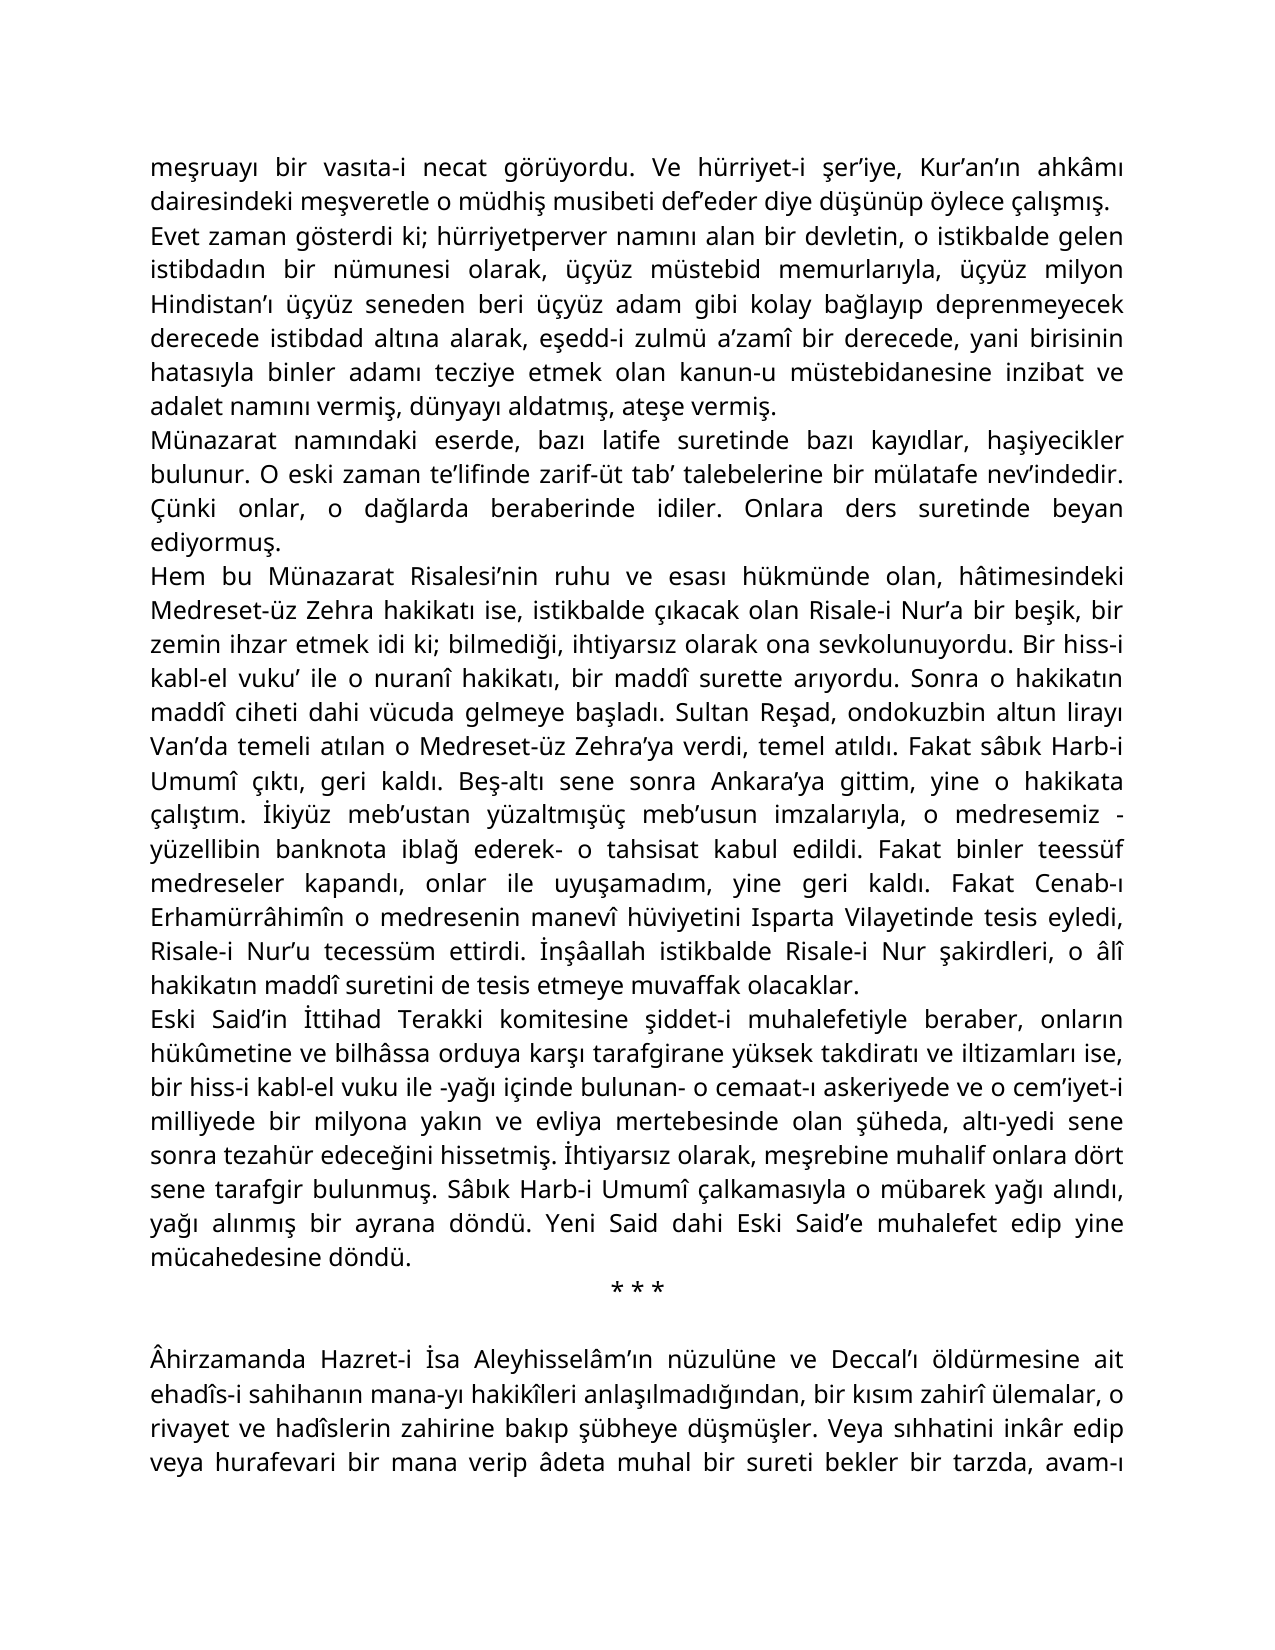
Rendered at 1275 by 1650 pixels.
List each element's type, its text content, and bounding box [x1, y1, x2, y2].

text Evet zaman gösterdi ki; hürriyetperver namını alan bir devletin, o istikbalde gelen istibdadın bir nümunesi olarak, üçyüz müstebid memurlarıyla, üçyüz milyon Hindistan’ı üçyüz seneden beri üçyüz adam gibi kolay bağlayıp deprenmeyecek derecede istibdad altına alarak, eşedd-i zulmü a’zamî bir derecede, yani birisinin hatasıyla binler adamı tecziye etmek olan kanun-u müstebidanesine inzibat ve adalet namını vermiş, dünyayı aldatmış, ateşe vermiş. [150, 218, 1125, 422]
text * * * [150, 1274, 1125, 1308]
text Münazarat namındaki eserde, bazı latife suretinde bazı kayıdlar, haşiyecikler bulunur. O eski zaman te’lifinde zarif-üt tab’ talebelerine bir mülatafe nev’indedir. Çünki onlar, o dağlarda beraberinde idiler. Onlara ders suretinde beyan ediyormuş. [150, 422, 1125, 559]
text Âhirzamanda Hazret-i İsa Aleyhisselâm’ın nüzulüne ve Deccal’ı öldürmesine ait ehadîs-i sahihanın mana-yı hakikîleri anlaşılmadığından, bir kısım zahirî ülemalar, o rivayet ve hadîslerin zahirine bakıp şübheye düşmüşler. Veya sıhhatini inkâr edip veya hurafevari bir mana verip âdeta muhal bir sureti bekler bir tarzda, avam-ı [150, 1342, 1125, 1478]
text Hem bu Münazarat Risalesi’nin ruhu ve esası hükmünde olan, hâtimesindeki Medreset-üz Zehra hakikatı ise, istikbalde çıkacak olan Risale-i Nur’a bir beşik, bir zemin ihzar etmek idi ki; bilmediği, ihtiyarsız olarak ona sevkolunuyordu. Bir hiss-i kabl-el vuku’ ile o nuranî hakikatı, bir maddî surette arıyordu. Sonra o hakikatın maddî ciheti dahi vücuda gelmeye başladı. Sultan Reşad, ondokuzbin altun lirayı Van’da temeli atılan o Medreset-üz Zehra’ya verdi, temel atıldı. Fakat sâbık Harb-i Umumî çıktı, geri kaldı. Beş-altı sene sonra Ankara’ya gittim, yine o hakikata çalıştım. İkiyüz meb’ustan yüzaltmışüç meb’usun imzalarıyla, o medresemiz -yüzellibin banknota iblağ ederek- o tahsisat kabul edildi. Fakat binler teessüf medreseler kapandı, onlar ile uyuşamadım, yine geri kaldı. Fakat Cenab-ı Erhamürrâhimîn o medresenin manevî hüviyetini Isparta Vilayetinde tesis eyledi, Risale-i Nur’u tecessüm ettirdi. İnşâallah istikbalde Risale-i Nur şakirdleri, o âlî hakikatın maddî suretini de tesis etmeye muvaffak olacaklar. [150, 559, 1125, 1002]
text Eski Said’in İttihad Terakki komitesine şiddet-i muhalefetiyle beraber, onların hükûmetine ve bilhâssa orduya karşı tarafgirane yüksek takdiratı ve iltizamları ise, bir hiss-i kabl-el vuku ile -yağı içinde bulunan- o cemaat-ı askeriyede ve o cem’iyet-i milliyede bir milyona yakın ve evliya mertebesinde olan şüheda, altı-yedi sene sonra tezahür edeceğini hissetmiş. İhtiyarsız olarak, meşrebine muhalif onlara dört sene tarafgir bulunmuş. Sâbık Harb-i Umumî çalkamasıyla o mübarek yağı alındı, yağı alınmış bir ayrana döndü. Yeni Said dahi Eski Said’e muhalefet edip yine mücahedesine döndü. [150, 1002, 1125, 1274]
text meşruayı bir vasıta-i necat görüyordu. Ve hürriyet-i şer’iye, Kur’an’ın ahkâmı dairesindeki meşveretle o müdhiş musibeti def’eder diye düşünüp öylece çalışmış. [150, 150, 1125, 218]
